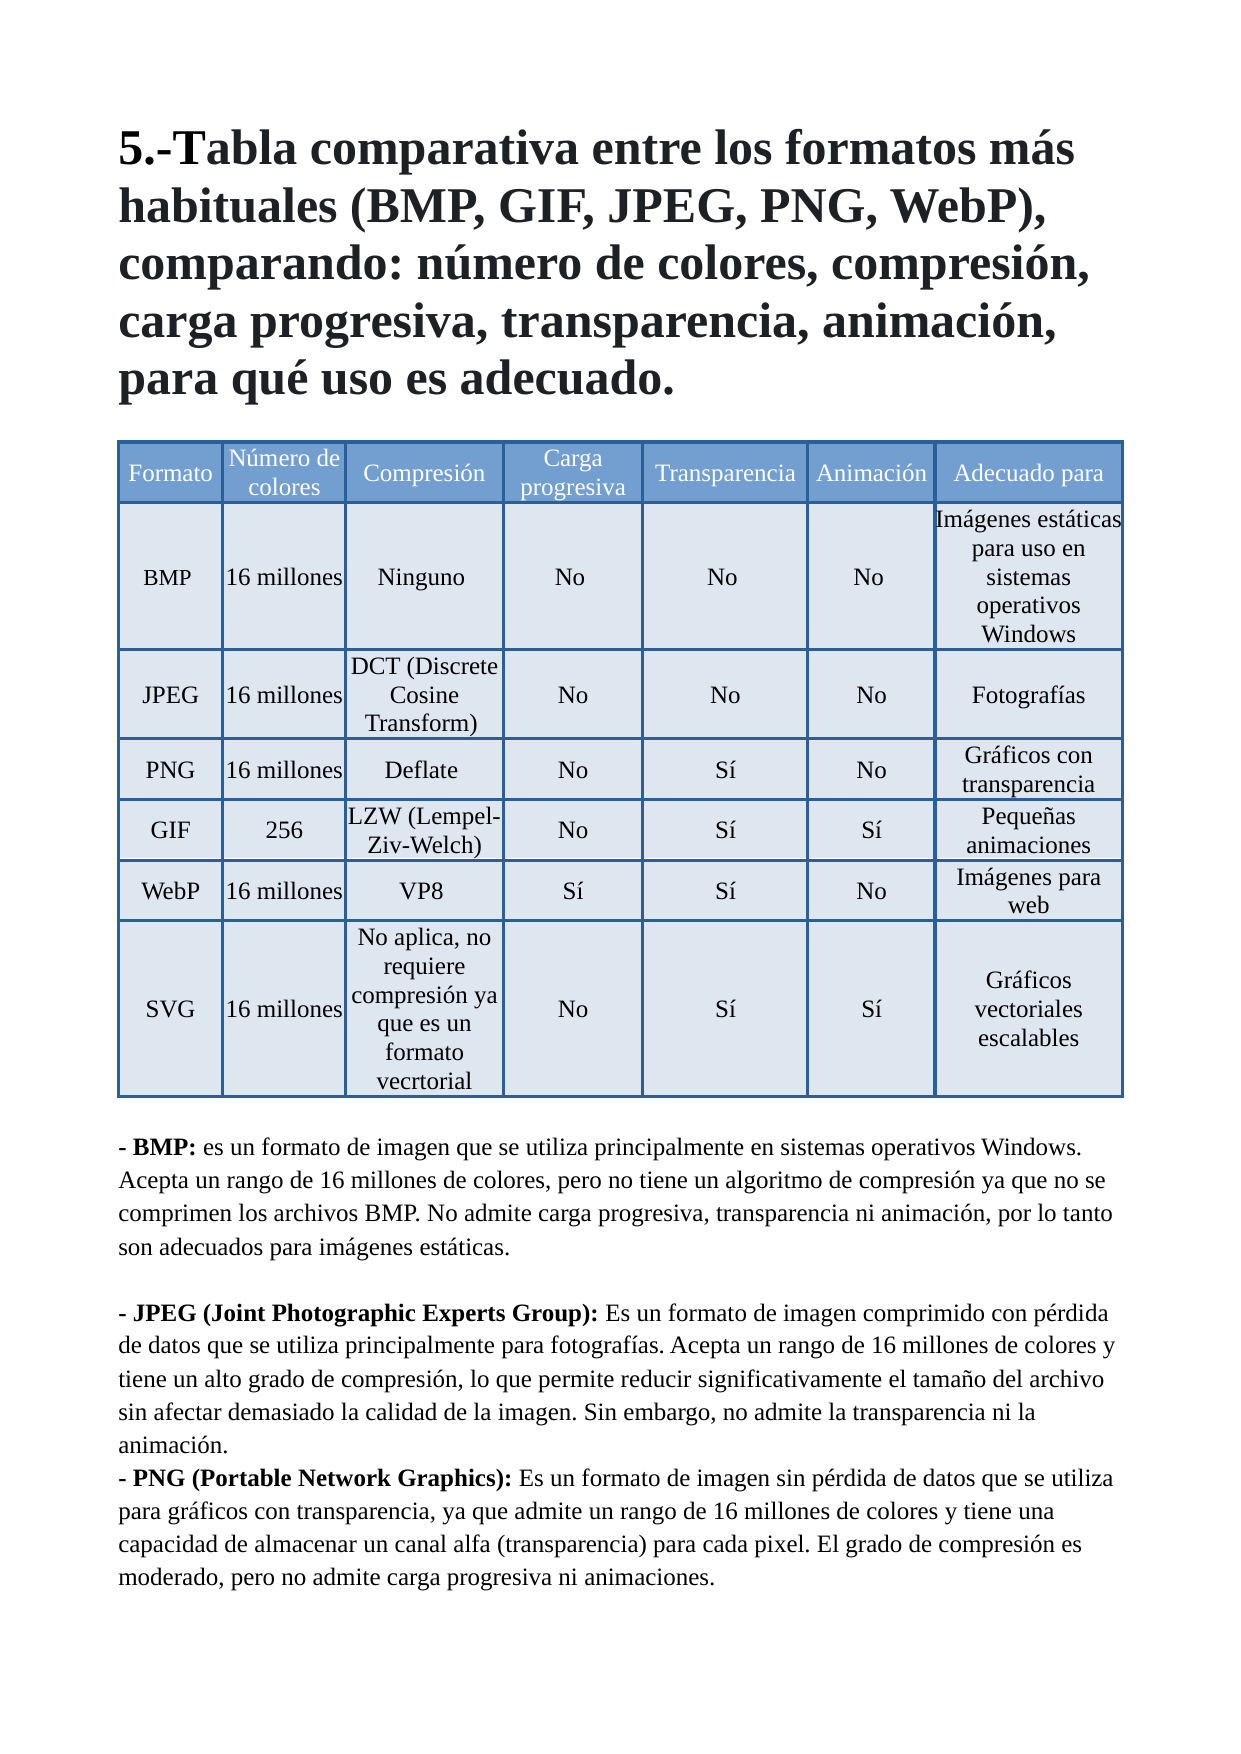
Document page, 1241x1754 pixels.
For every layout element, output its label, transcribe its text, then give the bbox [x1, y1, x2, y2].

table_cell No [644, 651, 806, 737]
table_cell Sí [644, 862, 806, 919]
table_cell Imágenes estáticas para uso en sistemas operativos Windows [937, 504, 1121, 648]
table_cell Fotografías [937, 651, 1121, 737]
table_cell VP8 [347, 862, 502, 919]
table_cell Deflate [347, 740, 502, 798]
table_cell 256 [224, 801, 344, 858]
table_cell No [809, 504, 933, 648]
table_cell 16 millones [224, 922, 344, 1095]
table_header Carga progresiva [505, 444, 641, 501]
table_cell GIF [120, 801, 221, 858]
table_cell Ninguno [347, 504, 502, 648]
table_cell BMP [120, 504, 221, 648]
table_cell 16 millones [224, 862, 344, 919]
table_cell Sí [644, 922, 806, 1095]
table_header Compresión [347, 444, 502, 501]
table_cell Imágenes para web [937, 862, 1121, 919]
table_cell Gráficos con transparencia [937, 740, 1121, 798]
table_header Formato [120, 444, 221, 501]
text - PNG (Portable Network Graphics): Es un formato de imagen sin pérdida de datos que se utiliza para gráficos con transparencia, ya que admite un rango de 16 millones de colores y tiene una capacidad de almacenar un canal alfa (transparencia) para cada pixel. El grado de compresión es moderado, pero no admite carga progresiva ni animaciones. [118, 1463, 1122, 1591]
text - BMP: es un formato de imagen que se utiliza principalmente en sistemas operativos Windows. Acepta un rango de 16 millones de colores, pero no tiene un algoritmo de compresión ya que no se comprimen los archivos BMP. No admite carga progresiva, transparencia ni animación, por lo tanto son adecuados para imágenes estáticas. [118, 1132, 1122, 1260]
table_cell JPEG [120, 651, 221, 737]
table_cell No [809, 740, 933, 798]
table_header Número de colores [224, 444, 344, 501]
table_cell No [809, 862, 933, 919]
table_cell PNG [120, 740, 221, 798]
table_header Adecuado para [937, 444, 1121, 501]
table_cell No [505, 504, 641, 648]
table_cell WebP [120, 862, 221, 919]
table_cell Pequeñas animaciones [937, 801, 1121, 858]
table_cell No [505, 922, 641, 1095]
table_cell No aplica, no requiere compresión ya que es un formato vecrtorial [347, 922, 502, 1095]
table_cell Sí [505, 862, 641, 919]
table_cell DCT (Discrete Cosine Transform) [347, 651, 502, 737]
text - JPEG (Joint Photographic Experts Group): Es un formato de imagen comprimido con pérdida de datos que se utiliza principalmente para fotografías. Acepta un rango de 16 millones de colores y tiene un alto grado de compresión, lo que permite reducir significativamente el tamaño del archivo sin afectar demasiado la calidad de la imagen. Sin embargo, no admite la transparencia ni la animación. [118, 1264, 1122, 1458]
table_cell 16 millones [224, 651, 344, 737]
text 5.-Tabla comparativa entre los formatos más habituales (BMP, GIF, JPEG, PNG, WebP), comparando: número de colores, compresión, carga progresiva, transparencia, animación, para qué uso es adecuado. [118, 118, 1122, 406]
table_cell Sí [809, 801, 933, 858]
table_cell No [644, 504, 806, 648]
table_cell 16 millones [224, 504, 344, 648]
table_cell SVG [120, 922, 221, 1095]
table_cell LZW (Lempel-Ziv-Welch) [347, 801, 502, 858]
table_cell Sí [644, 801, 806, 858]
table_header Transparencia [644, 444, 806, 501]
table_cell 16 millones [224, 740, 344, 798]
table_cell No [505, 740, 641, 798]
table_cell Sí [644, 740, 806, 798]
table_cell Sí [809, 922, 933, 1095]
table_cell No [505, 651, 641, 737]
table_header Animación [809, 444, 933, 501]
table_cell No [809, 651, 933, 737]
table_cell Gráficos vectoriales escalables [937, 922, 1121, 1095]
table_cell No [505, 801, 641, 858]
